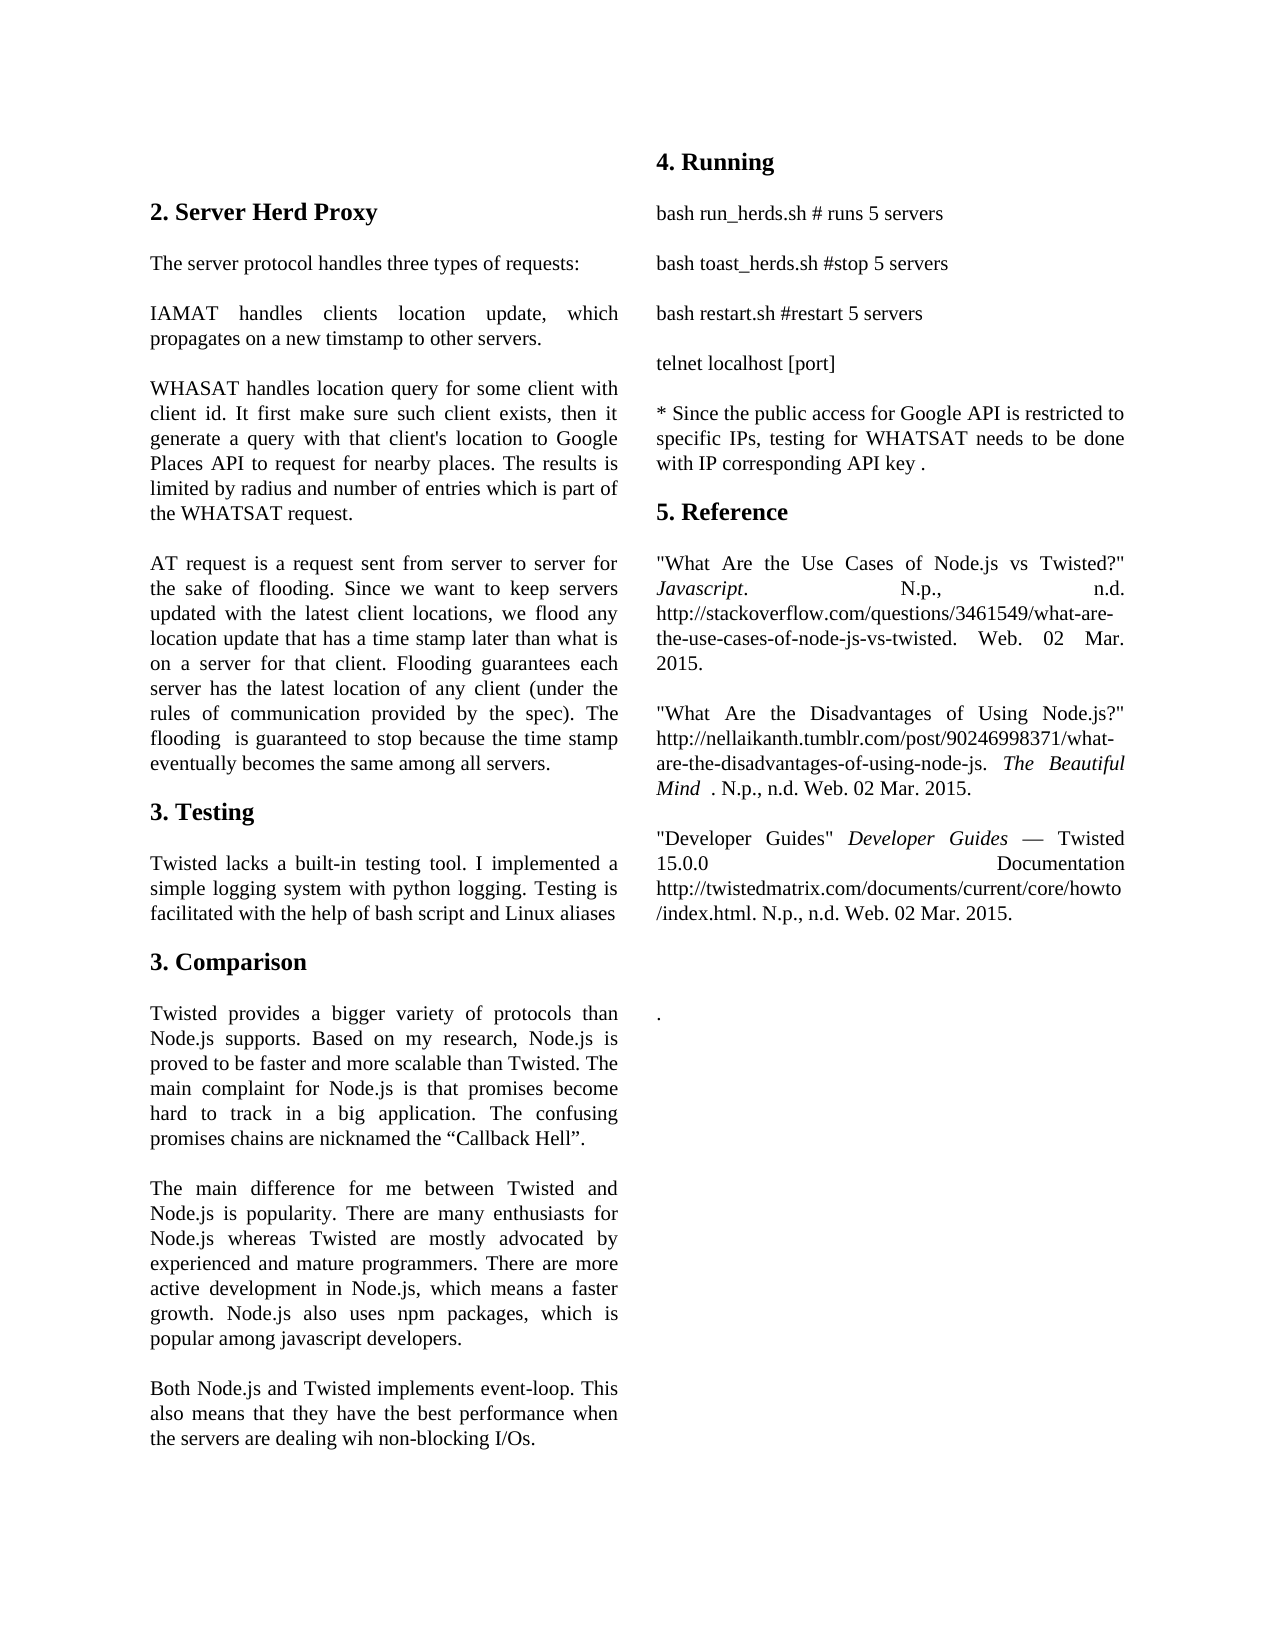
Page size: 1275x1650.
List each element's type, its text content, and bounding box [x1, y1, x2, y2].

text bash restart.sh #restart 5 servers [656, 300, 1125, 325]
text bash run_herds.sh # runs 5 servers [656, 200, 1125, 225]
text IAMAT handles clients location update, which propagates on a new timstamp to other servers. [150, 300, 619, 350]
text "What Are the Use Cases of Node.js vs Twisted?" Javascript. N.p., n.d. http://stackoverflow.com/questions/3461549/what-are-the-use-cases-of-node-js-vs-twisted. Web. 02 Mar. 2015. [656, 550, 1125, 675]
text telnet localhost [port] [656, 350, 1125, 375]
text . [656, 1000, 1125, 1025]
text 5. Reference [656, 500, 1125, 525]
text AT request is a request sent from server to server for the sake of flooding. Since we want to keep servers updated with the latest client locations, we flood any location update that has a time stamp later than what is on a server for that client. Flooding guarantees each server has the latest location of any client (under the rules of communication provided by the spec). The flooding is guaranteed to stop because the time stamp eventually becomes the same among all servers. [150, 550, 619, 775]
text "What Are the Disadvantages of Using Node.js?" http://nellaikanth.tumblr.com/post/90246998371/what-are-the-disadvantages-of-using-node-js. The Beautiful Mind . N.p., n.d. Web. 02 Mar. 2015. [656, 700, 1125, 800]
text 3. Comparison [150, 950, 619, 975]
text bash toast_herds.sh #stop 5 servers [656, 250, 1125, 275]
text Twisted lacks a built-in testing tool. I implemented a simple logging system with python logging. Testing is facilitated with the help of bash script and Linux aliases [150, 850, 619, 925]
text WHASAT handles location query for some client with client id. It first make sure such client exists, then it generate a query with that client's location to Google Places API to request for nearby places. The results is limited by radius and number of entries which is part of the WHATSAT request. [150, 375, 619, 525]
text The main difference for me between Twisted and Node.js is popularity. There are many enthusiasts for Node.js whereas Twisted are mostly advocated by experienced and mature programmers. There are more active development in Node.js, which means a faster growth. Node.js also uses npm packages, which is popular among javascript developers. [150, 1175, 619, 1350]
text 4. Running [656, 150, 1125, 175]
text * Since the public access for Google API is restricted to specific IPs, testing for WHATSAT needs to be done with IP corresponding API key . [656, 400, 1125, 475]
text Both Node.js and Twisted implements event-loop. This also means that they have the best performance when the servers are dealing wih non-blocking I/Os. [150, 1375, 619, 1450]
text 3. Testing [150, 800, 619, 825]
text "Developer Guides" Developer Guides — Twisted 15.0.0 Documentation http://twistedmatrix.com/documents/current/core/howto/index.html. N.p., n.d. Web. 02 Mar. 2015. [656, 825, 1125, 925]
text The server protocol handles three types of requests: [150, 250, 619, 275]
text 2. Server Herd Proxy [150, 200, 619, 225]
text Twisted provides a bigger variety of protocols than Node.js supports. Based on my research, Node.js is proved to be faster and more scalable than Twisted. The main complaint for Node.js is that promises become hard to track in a big application. The confusing promises chains are nicknamed the “Callback Hell”. [150, 1000, 619, 1150]
